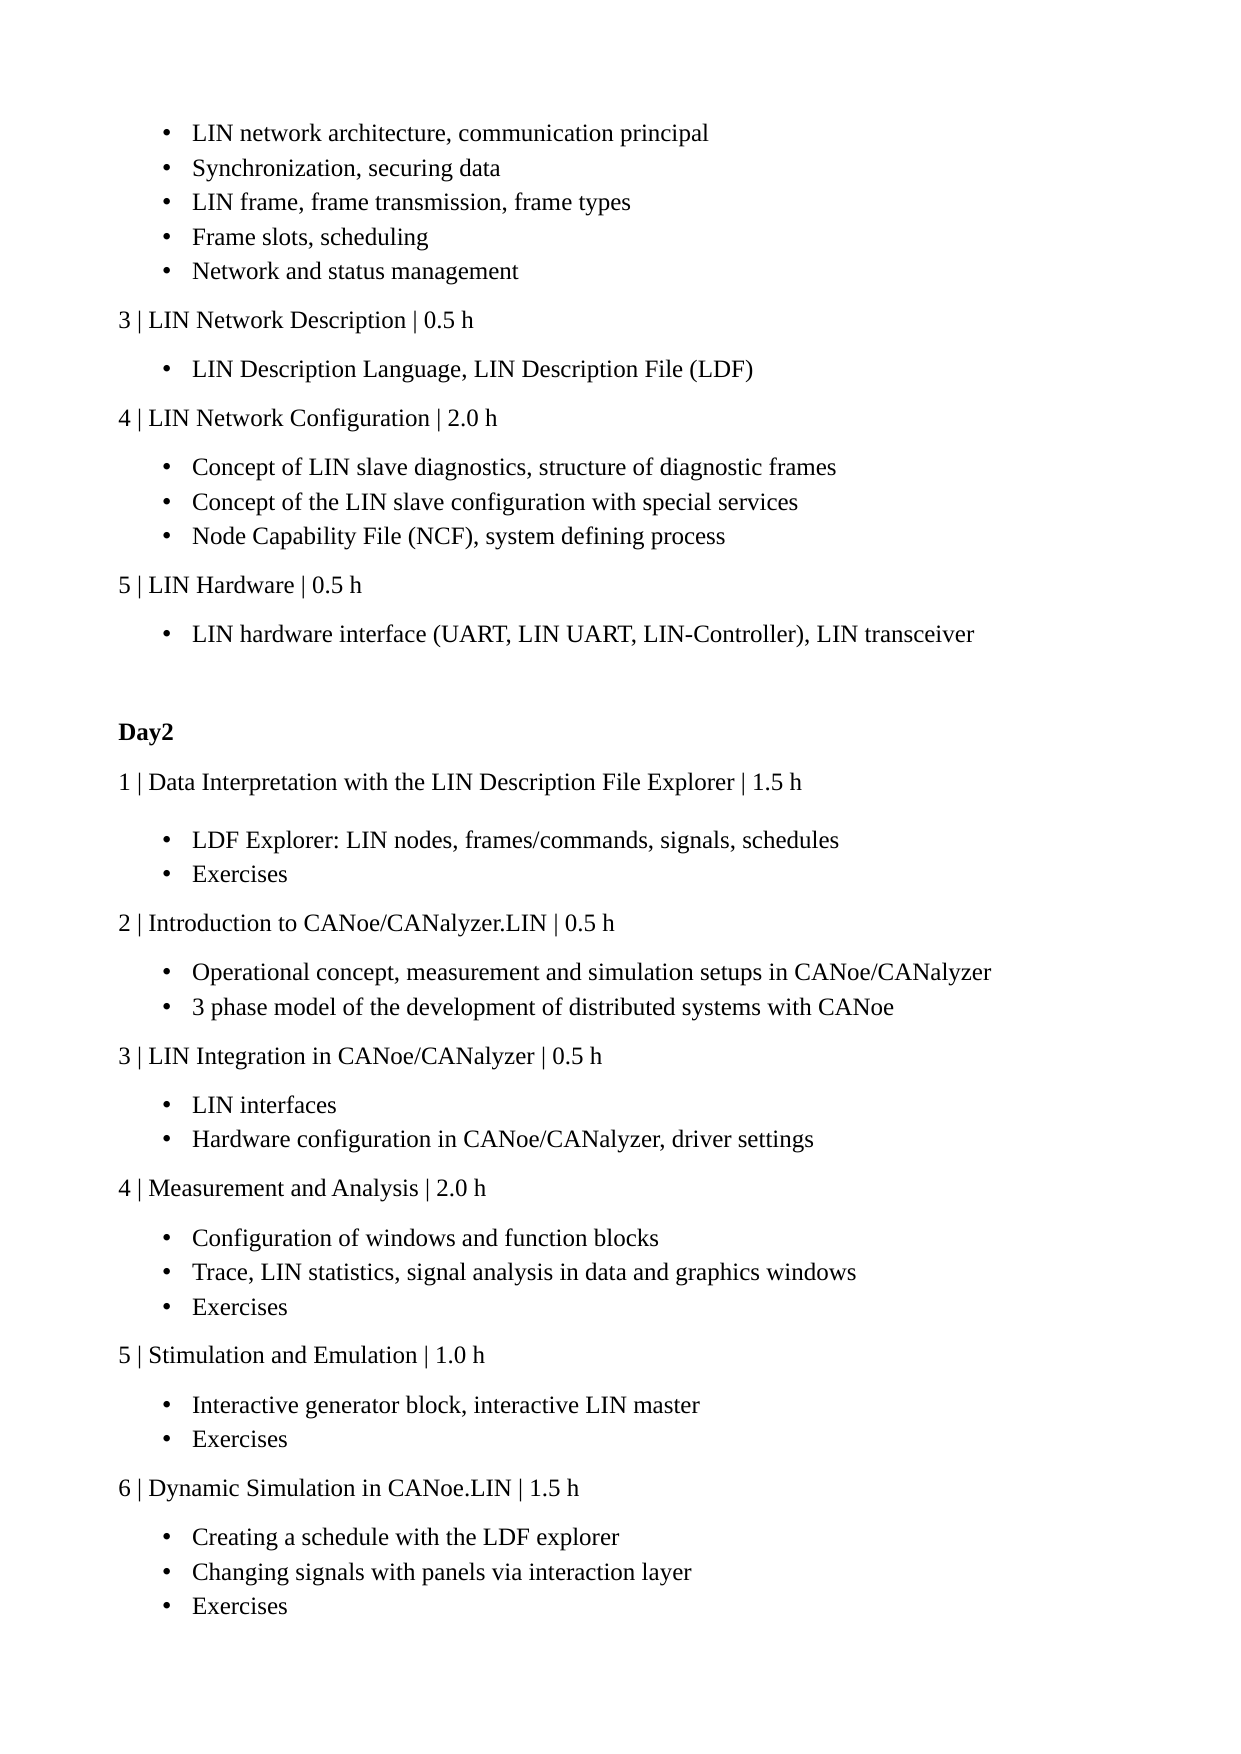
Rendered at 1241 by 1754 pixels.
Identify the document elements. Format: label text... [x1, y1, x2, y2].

list Synchronization, securing data [162, 153, 1122, 181]
list Exercises [162, 859, 1122, 888]
text 1 | Data Interpretation with the LIN Description File Explorer | 1.5 h [118, 767, 1122, 795]
text 3 | LIN Integration in CANoe/CANalyzer | 0.5 h [118, 1041, 1122, 1070]
text 2 | Introduction to CANoe/CANalyzer.LIN | 0.5 h [118, 908, 1122, 937]
text 3 | LIN Network Description | 0.5 h [118, 305, 1122, 334]
list LIN network architecture, communication principal [162, 118, 1122, 147]
list Node Capability File (NCF), system defining process [162, 521, 1122, 550]
list LIN hardware interface (UART, LIN UART, LIN-Controller), LIN transceiver [162, 619, 1122, 648]
text 4 | Measurement and Analysis | 2.0 h [118, 1173, 1122, 1202]
list Exercises [162, 1424, 1122, 1453]
list Trace, LIN statistics, signal analysis in data and graphics windows [162, 1257, 1122, 1286]
list LIN interfaces [162, 1090, 1122, 1119]
list Concept of the LIN slave configuration with special services [162, 487, 1122, 516]
list LDF Explorer: LIN nodes, frames/commands, signals, schedules [162, 825, 1122, 853]
list Configuration of windows and function blocks [162, 1223, 1122, 1251]
list Interactive generator block, interactive LIN master [162, 1390, 1122, 1418]
list Creating a schedule with the LDF explorer [162, 1522, 1122, 1551]
text 5 | Stimulation and Emulation | 1.0 h [118, 1341, 1122, 1369]
list Frame slots, scheduling [162, 222, 1122, 250]
list Network and status management [162, 256, 1122, 285]
text 5 | LIN Hardware | 0.5 h [118, 570, 1122, 599]
text Day2 [118, 717, 1122, 746]
list Concept of LIN slave diagnostics, structure of diagnostic frames [162, 452, 1122, 481]
list 3 phase model of the development of distributed systems with CANoe [162, 992, 1122, 1021]
list LIN frame, frame transmission, frame types [162, 187, 1122, 216]
list LIN Description Language, LIN Description File (LDF) [162, 354, 1122, 383]
list Hardware configuration in CANoe/CANalyzer, driver settings [162, 1124, 1122, 1153]
list Exercises [162, 1292, 1122, 1320]
text 4 | LIN Network Configuration | 2.0 h [118, 403, 1122, 432]
list Changing signals with panels via interaction layer [162, 1557, 1122, 1586]
list Operational concept, measurement and simulation setups in CANoe/CANalyzer [162, 957, 1122, 986]
text 6 | Dynamic Simulation in CANoe.LIN | 1.5 h [118, 1473, 1122, 1502]
list Exercises [162, 1591, 1122, 1620]
